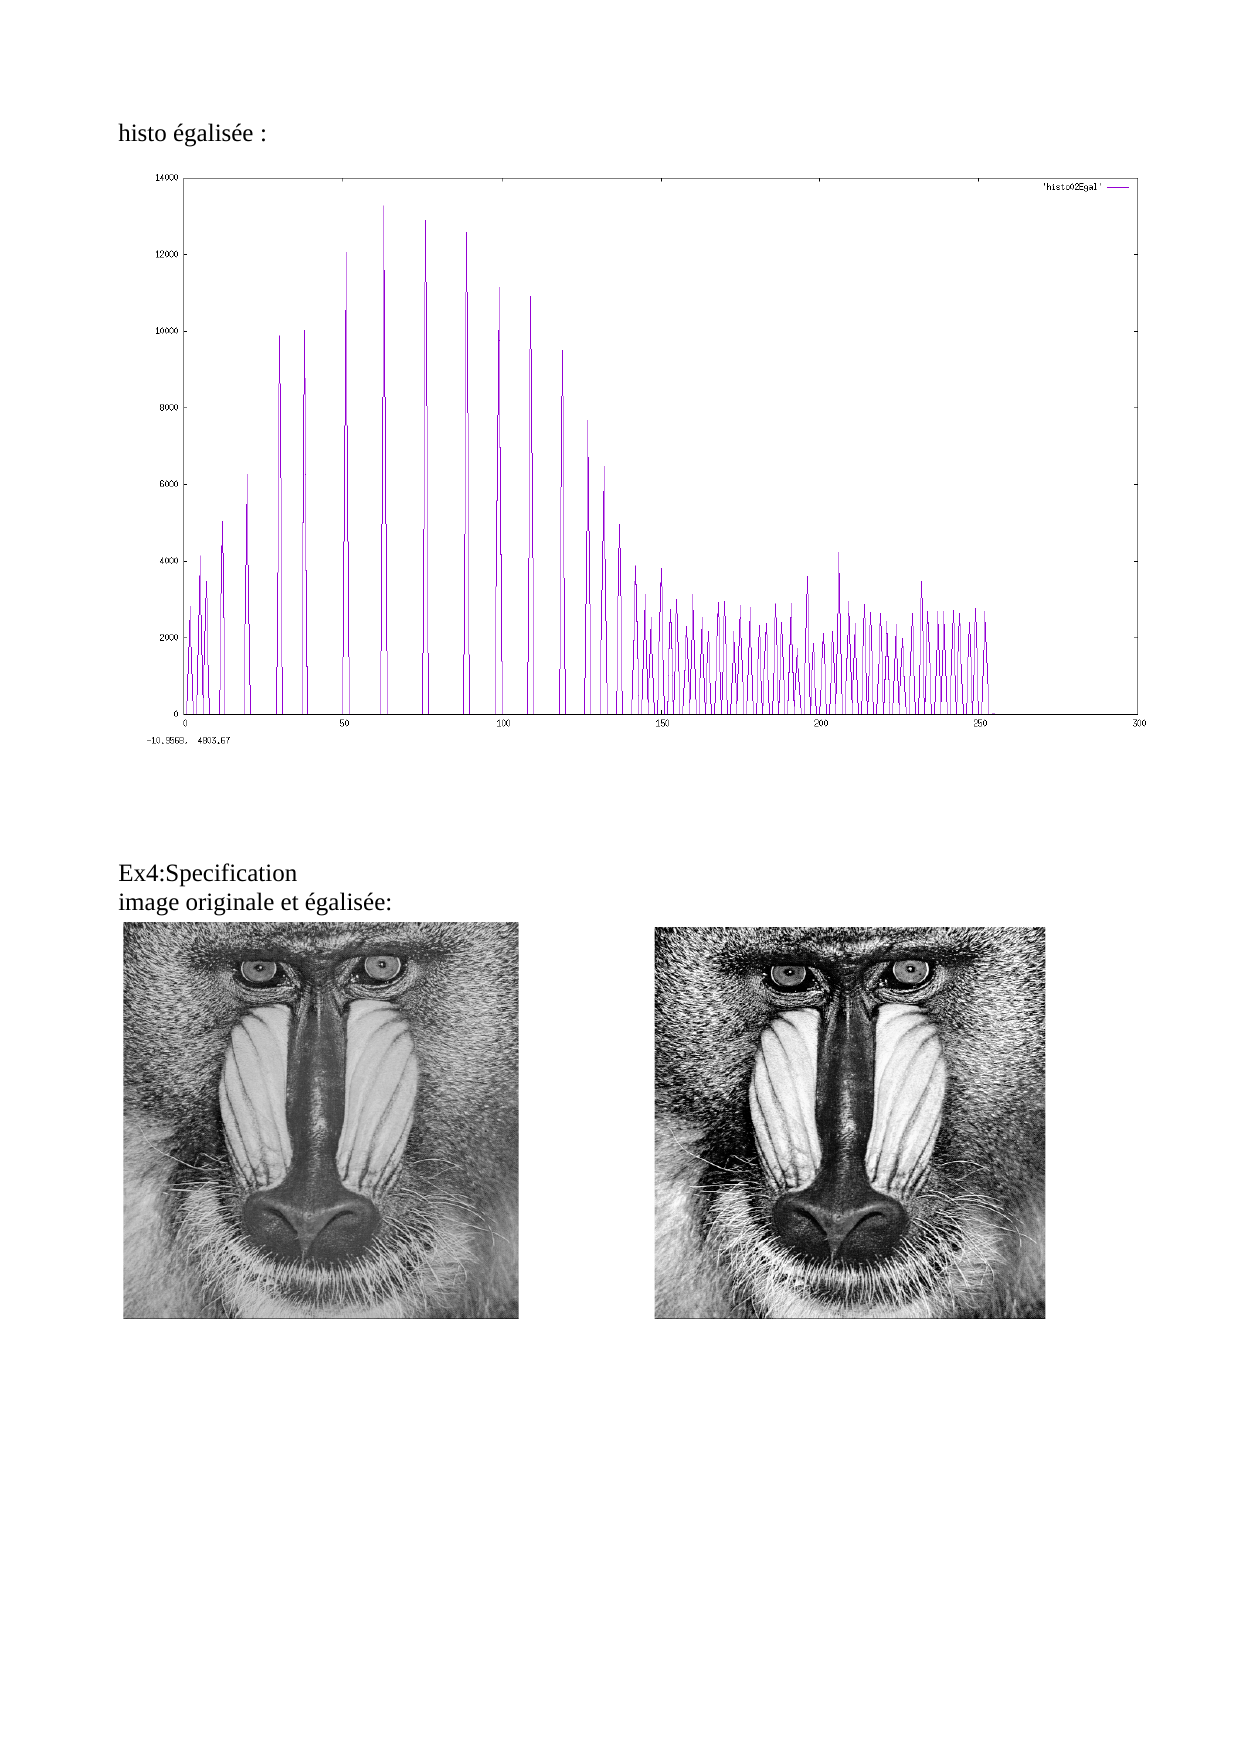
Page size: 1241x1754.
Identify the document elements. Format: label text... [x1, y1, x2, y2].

picture [123, 922, 519, 1319]
picture [146, 169, 1151, 744]
text Ex4:Specification [118, 858, 1122, 887]
text histo égalisée : [118, 118, 1122, 147]
text image originale et égalisée: [118, 887, 1122, 916]
picture [654, 927, 1046, 1319]
